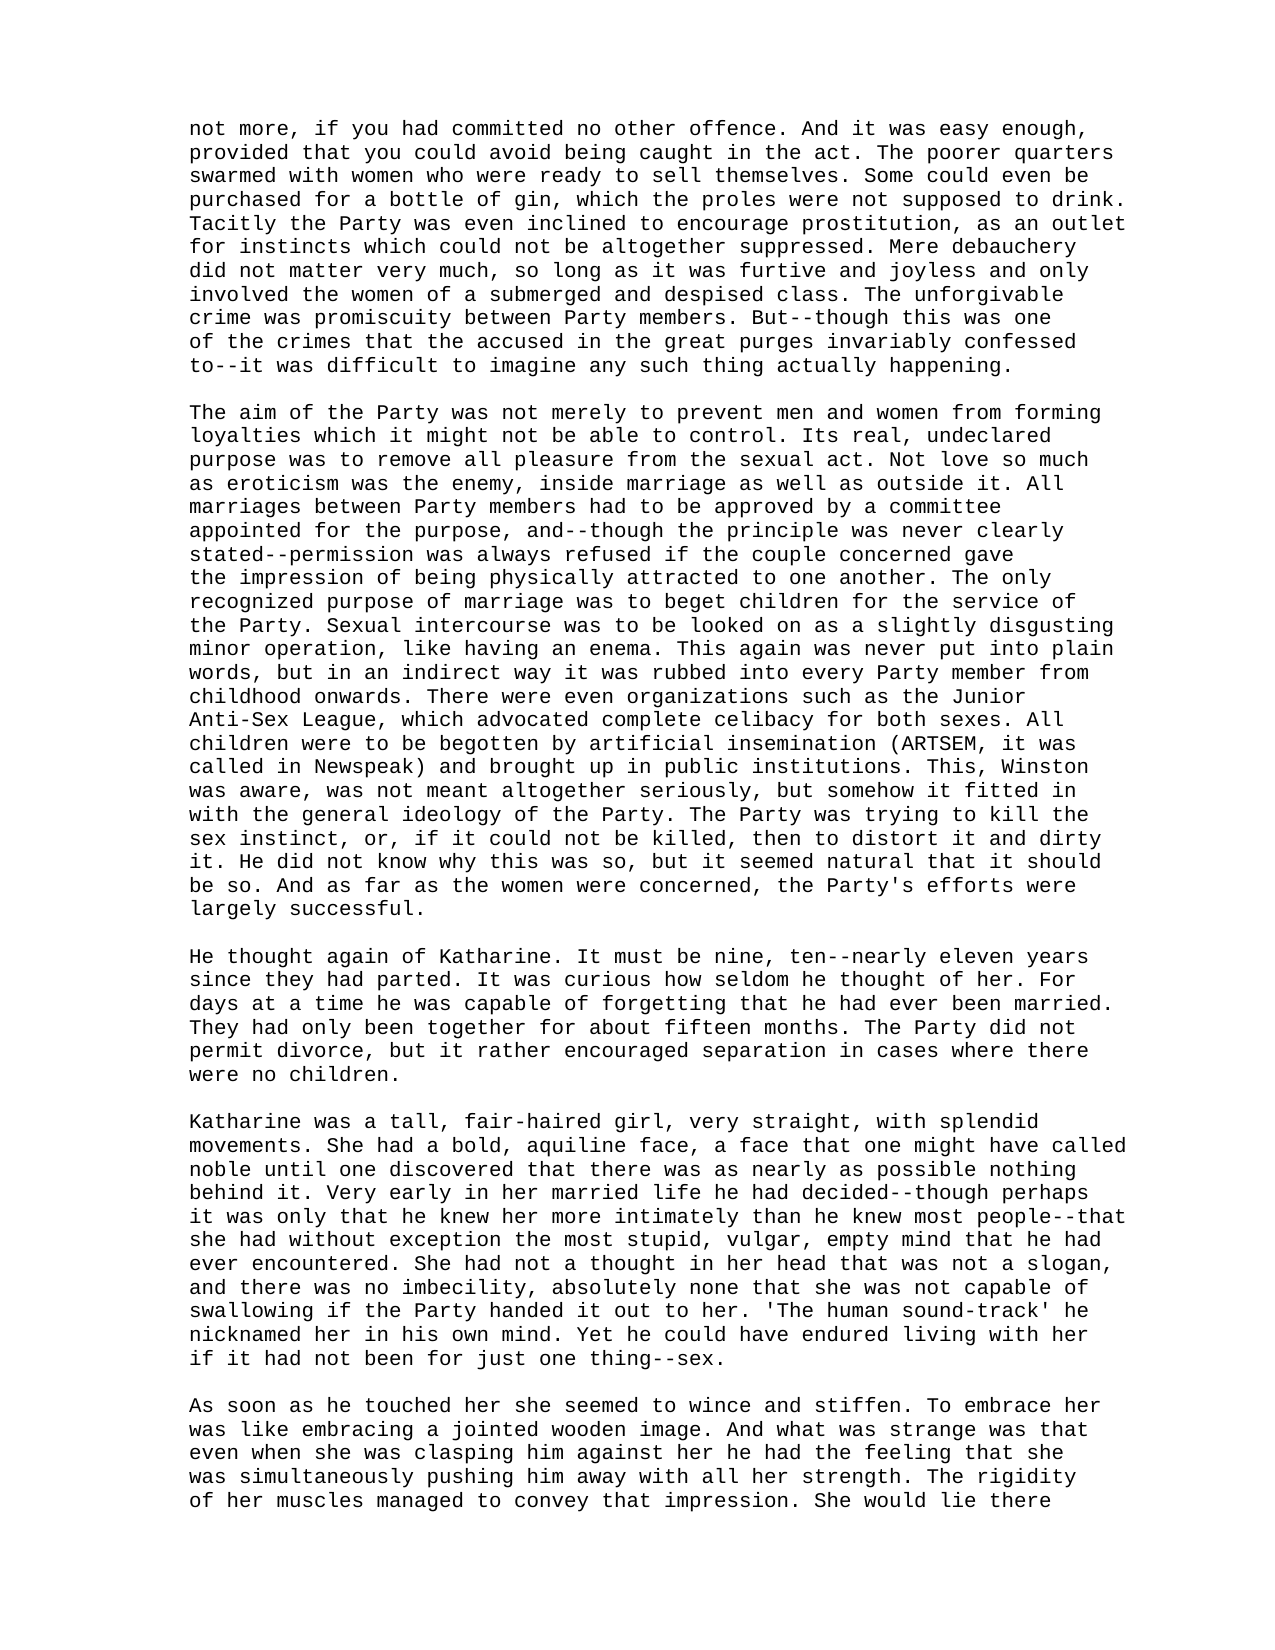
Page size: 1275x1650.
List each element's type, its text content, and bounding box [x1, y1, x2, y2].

text They had only been together for about fifteen months. The Party did not [189, 1017, 1185, 1040]
text provided that you could avoid being caught in the act. The poorer quarters [189, 142, 1185, 165]
text Tacitly the Party was even inclined to encourage prostitution, as an outlet [189, 213, 1185, 236]
text did not matter very much, so long as it was furtive and joyless and only [189, 260, 1185, 284]
text recognized purpose of marriage was to beget children for the service of [189, 591, 1185, 615]
text as eroticism was the enemy, inside marriage as well as outside it. All [189, 473, 1185, 496]
text permit divorce, but it rather encouraged separation in cases where there [189, 1040, 1185, 1064]
text purchased for a bottle of gin, which the proles were not supposed to drink. [189, 189, 1185, 213]
text childhood onwards. There were even organizations such as the Junior [189, 686, 1185, 709]
text was like embracing a jointed wooden image. And what was strange was that [189, 1419, 1185, 1442]
text even when she was clasping him against her he had the feeling that she [189, 1442, 1185, 1466]
text stated--permission was always refused if the couple concerned gave [189, 544, 1185, 567]
text she had without exception the most stupid, vulgar, empty mind that he had [189, 1229, 1185, 1253]
text if it had not been for just one thing--sex. As soon as he touched her she seemed to wince and stiffen. To embrace her [189, 1348, 1185, 1419]
text to--it was difficult to imagine any such thing actually happening. The aim of the Party was not merely to prevent men and women from forming [189, 354, 1185, 426]
text appointed for the purpose, and--though the principle was never clearly [189, 520, 1185, 544]
text noble until one discovered that there was as nearly as possible nothing [189, 1158, 1185, 1182]
text called in Newspeak) and brought up in public institutions. This, Winston [189, 757, 1185, 780]
text largely successful. He thought again of Katharine. It must be nine, ten--nearly eleven years [189, 898, 1185, 969]
text words, but in an indirect way it was rubbed into every Party member from [189, 662, 1185, 686]
text movements. She had a bold, aquiline face, a face that one might have called [189, 1135, 1185, 1158]
text ever encountered. She had not a thought in her head that was not a slogan, [189, 1253, 1185, 1277]
text of her muscles managed to convey that impression. She would lie there [189, 1489, 1185, 1513]
text the Party. Sexual intercourse was to be looked on as a slightly disgusting [189, 615, 1185, 638]
text for instincts which could not be altogether suppressed. Mere debauchery [189, 236, 1185, 260]
text children were to be begotten by artificial insemination (ARTSEM, it was [189, 733, 1185, 757]
text was aware, was not meant altogether seriously, but somehow it fitted in [189, 780, 1185, 804]
text with the general ideology of the Party. The Party was trying to kill the [189, 804, 1185, 827]
text involved the women of a submerged and despised class. The unforgivable [189, 284, 1185, 307]
text sex instinct, or, if it could not be killed, then to distort it and dirty [189, 827, 1185, 851]
text behind it. Very early in her married life he had decided--though perhaps [189, 1182, 1185, 1206]
text purpose was to remove all pleasure from the sexual act. Not love so much [189, 449, 1185, 473]
text the impression of being physically attracted to one another. The only [189, 567, 1185, 591]
text was simultaneously pushing him away with all her strength. The rigidity [189, 1466, 1185, 1489]
text of the crimes that the accused in the great purges invariably confessed [189, 331, 1185, 354]
text not more, if you had committed no other offence. And it was easy enough, [189, 118, 1185, 142]
text swarmed with women who were ready to sell themselves. Some could even be [189, 165, 1185, 189]
text crime was promiscuity between Party members. But--though this was one [189, 307, 1185, 331]
text days at a time he was capable of forgetting that he had ever been married. [189, 993, 1185, 1017]
text be so. And as far as the women were concerned, the Party's efforts were [189, 875, 1185, 898]
text minor operation, like having an enema. This again was never put into plain [189, 638, 1185, 662]
text nicknamed her in his own mind. Yet he could have endured living with her [189, 1324, 1185, 1348]
text were no children. Katharine was a tall, fair-haired girl, very straight, with splendid [189, 1064, 1185, 1135]
text swallowing if the Party handed it out to her. 'The human sound-track' he [189, 1300, 1185, 1324]
text it. He did not know why this was so, but it seemed natural that it should [189, 851, 1185, 875]
text it was only that he knew her more intimately than he knew most people--that [189, 1206, 1185, 1229]
text and there was no imbecility, absolutely none that she was not capable of [189, 1277, 1185, 1300]
text loyalties which it might not be able to control. Its real, undeclared [189, 426, 1185, 449]
text since they had parted. It was curious how seldom he thought of her. For [189, 969, 1185, 993]
text Anti-Sex League, which advocated complete celibacy for both sexes. All [189, 709, 1185, 733]
text marriages between Party members had to be approved by a committee [189, 496, 1185, 520]
